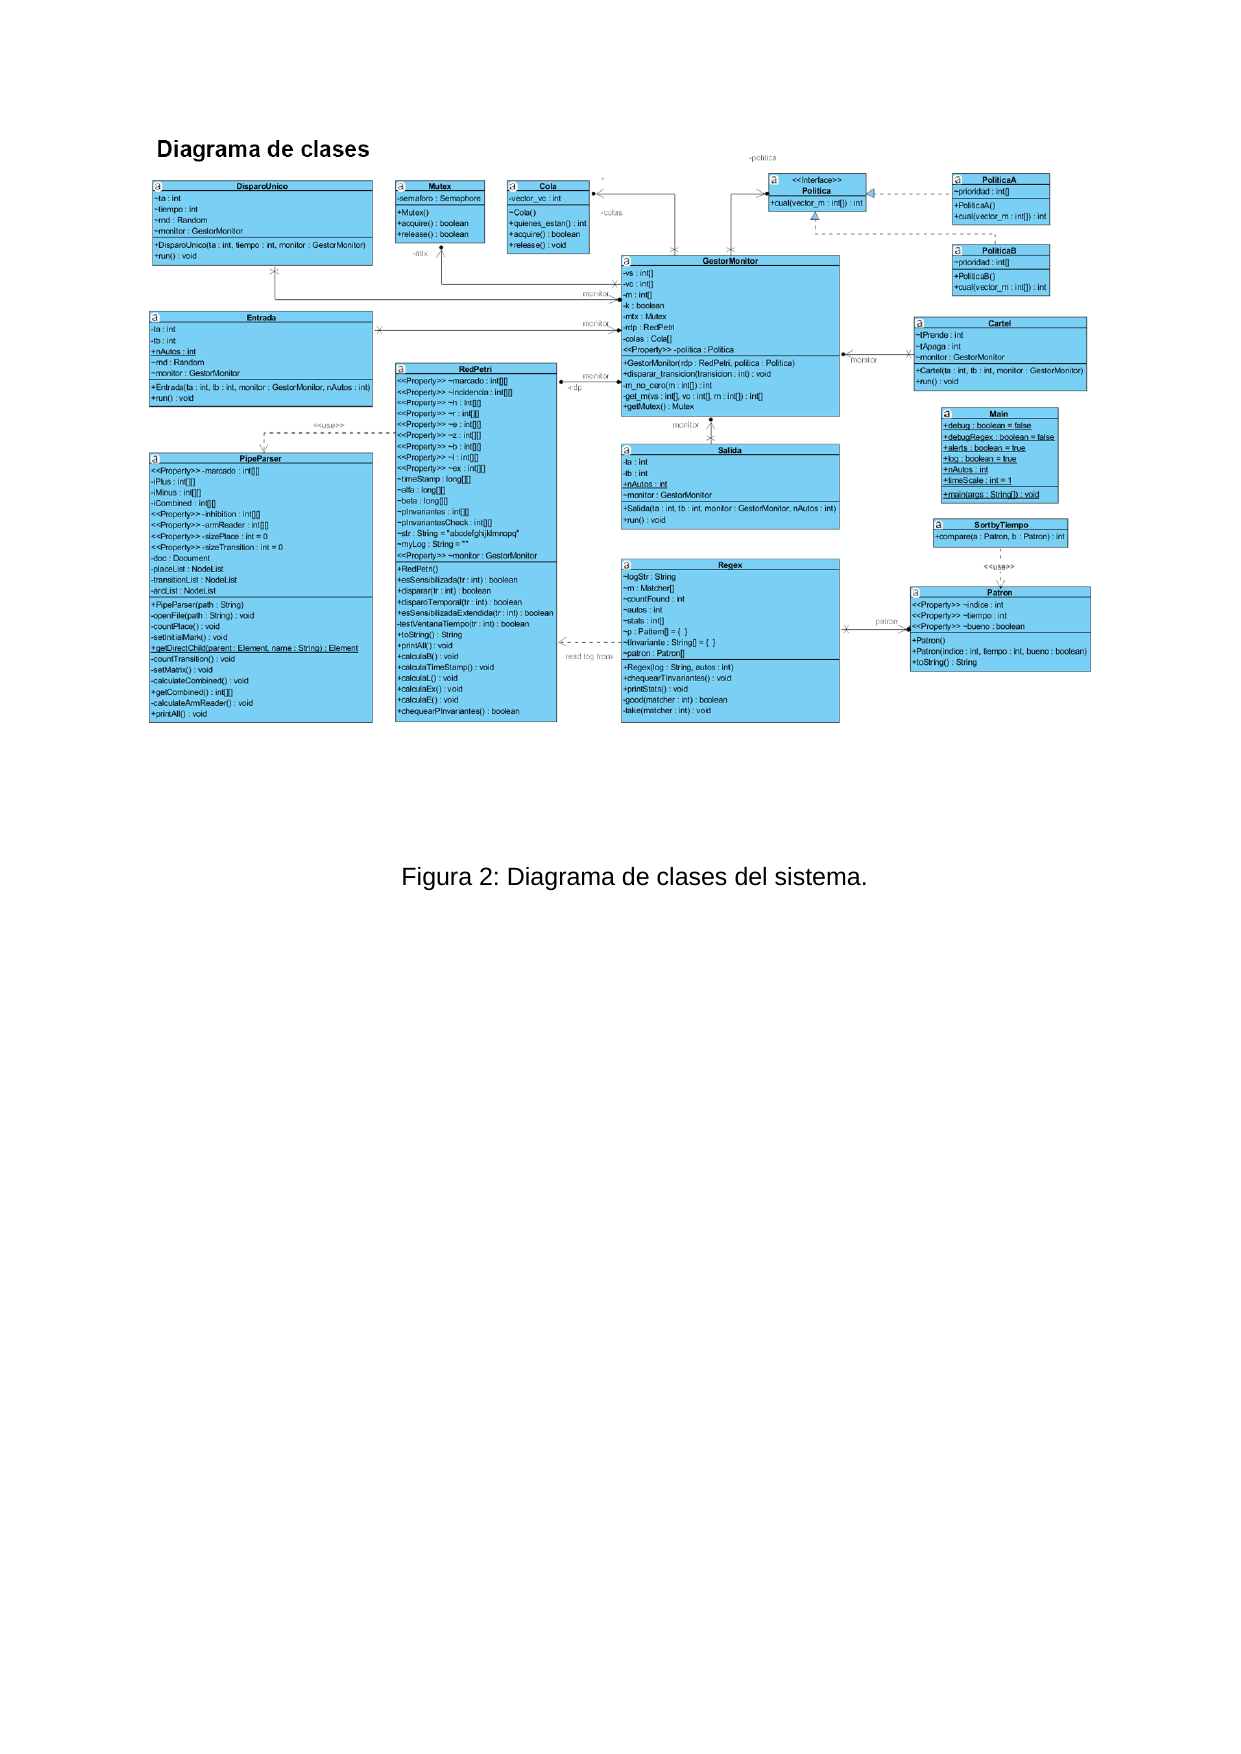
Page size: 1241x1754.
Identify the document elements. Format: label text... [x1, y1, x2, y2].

picture [139, 118, 1101, 798]
text Figura 2: Diagrama de clases del sistema. [401, 862, 1122, 890]
